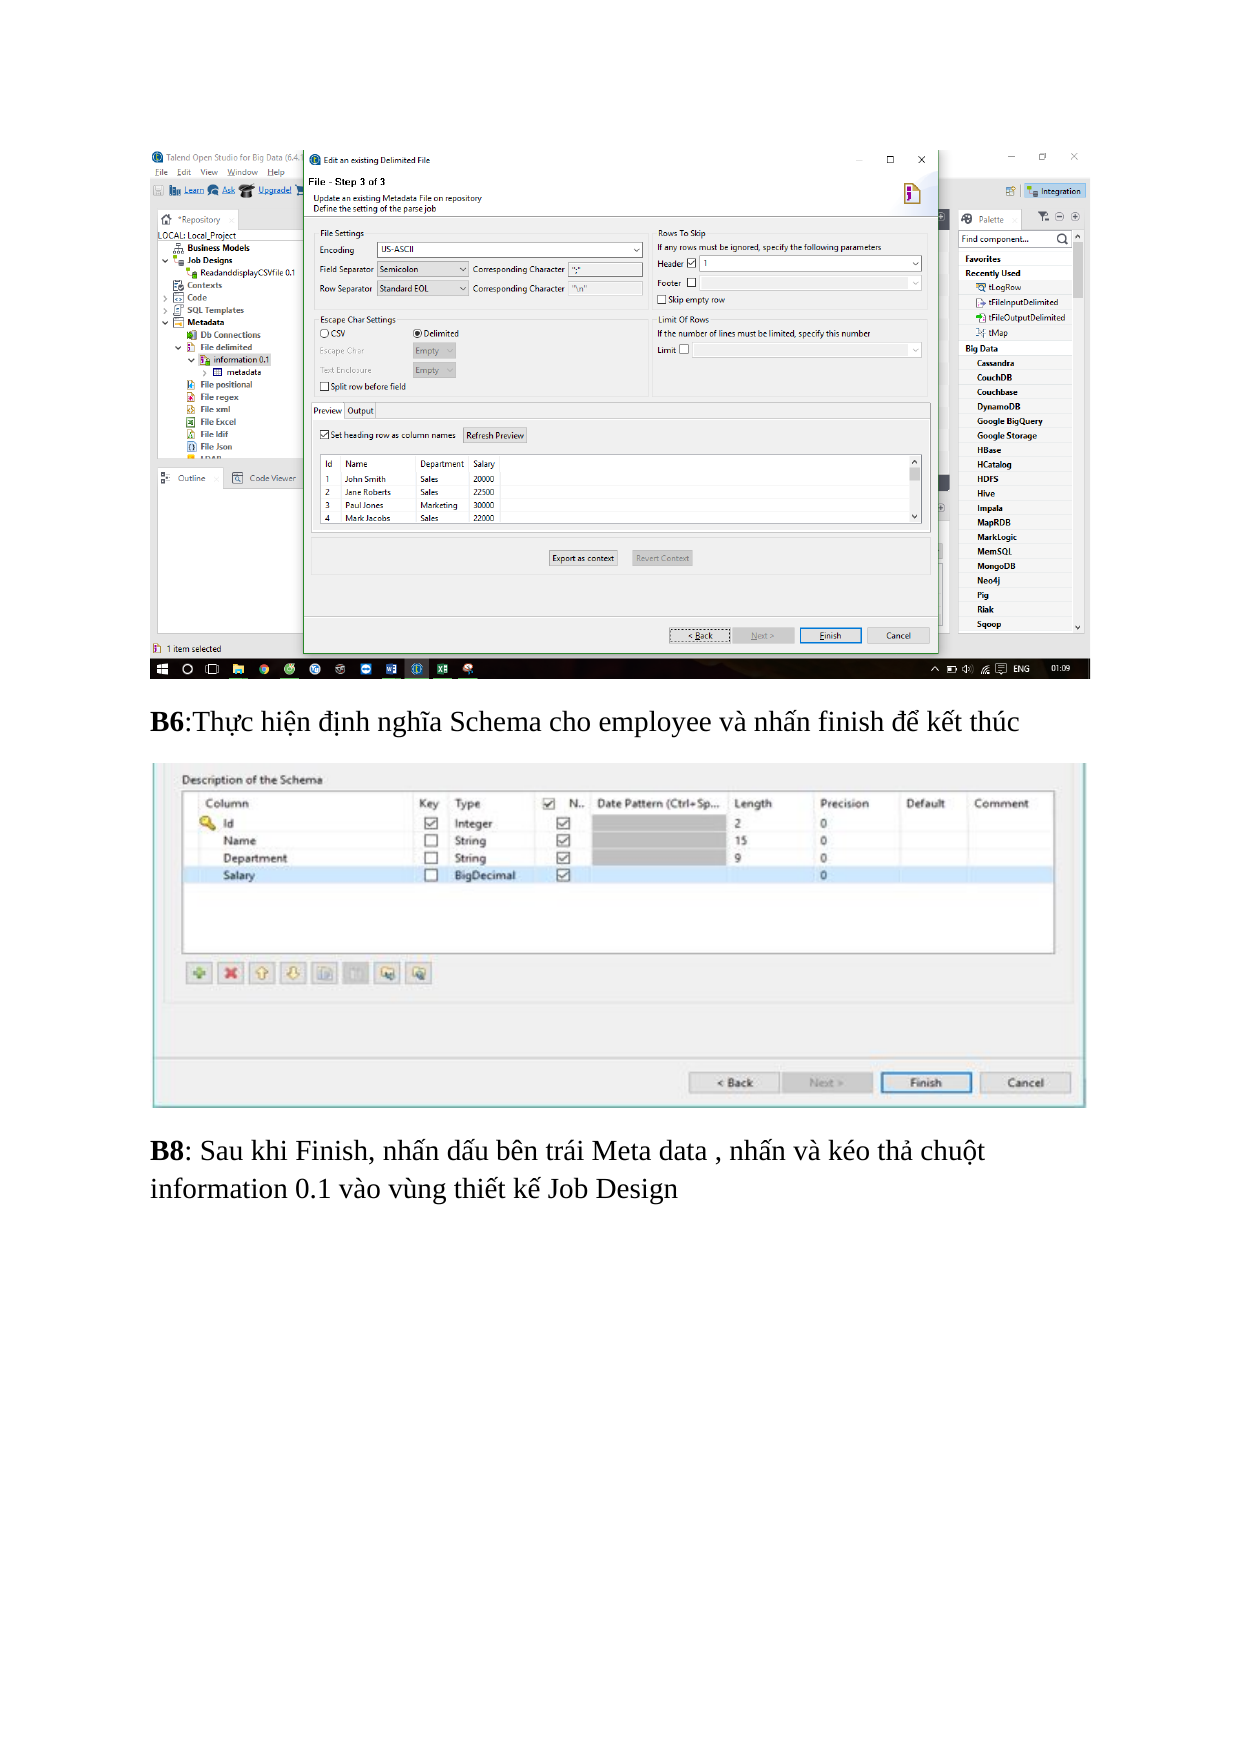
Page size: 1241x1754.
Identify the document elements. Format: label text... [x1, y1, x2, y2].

text B8: Sau khi Finish, nhấn dấu bên trái Meta data , nhấn và kéo thả chuột information 0.1 vào vùng thiết kế Job Design [150, 1133, 1090, 1205]
text B6:Thực hiện định nghĩa Schema cho employee và nhấn finish để kết thúc [150, 704, 1090, 737]
